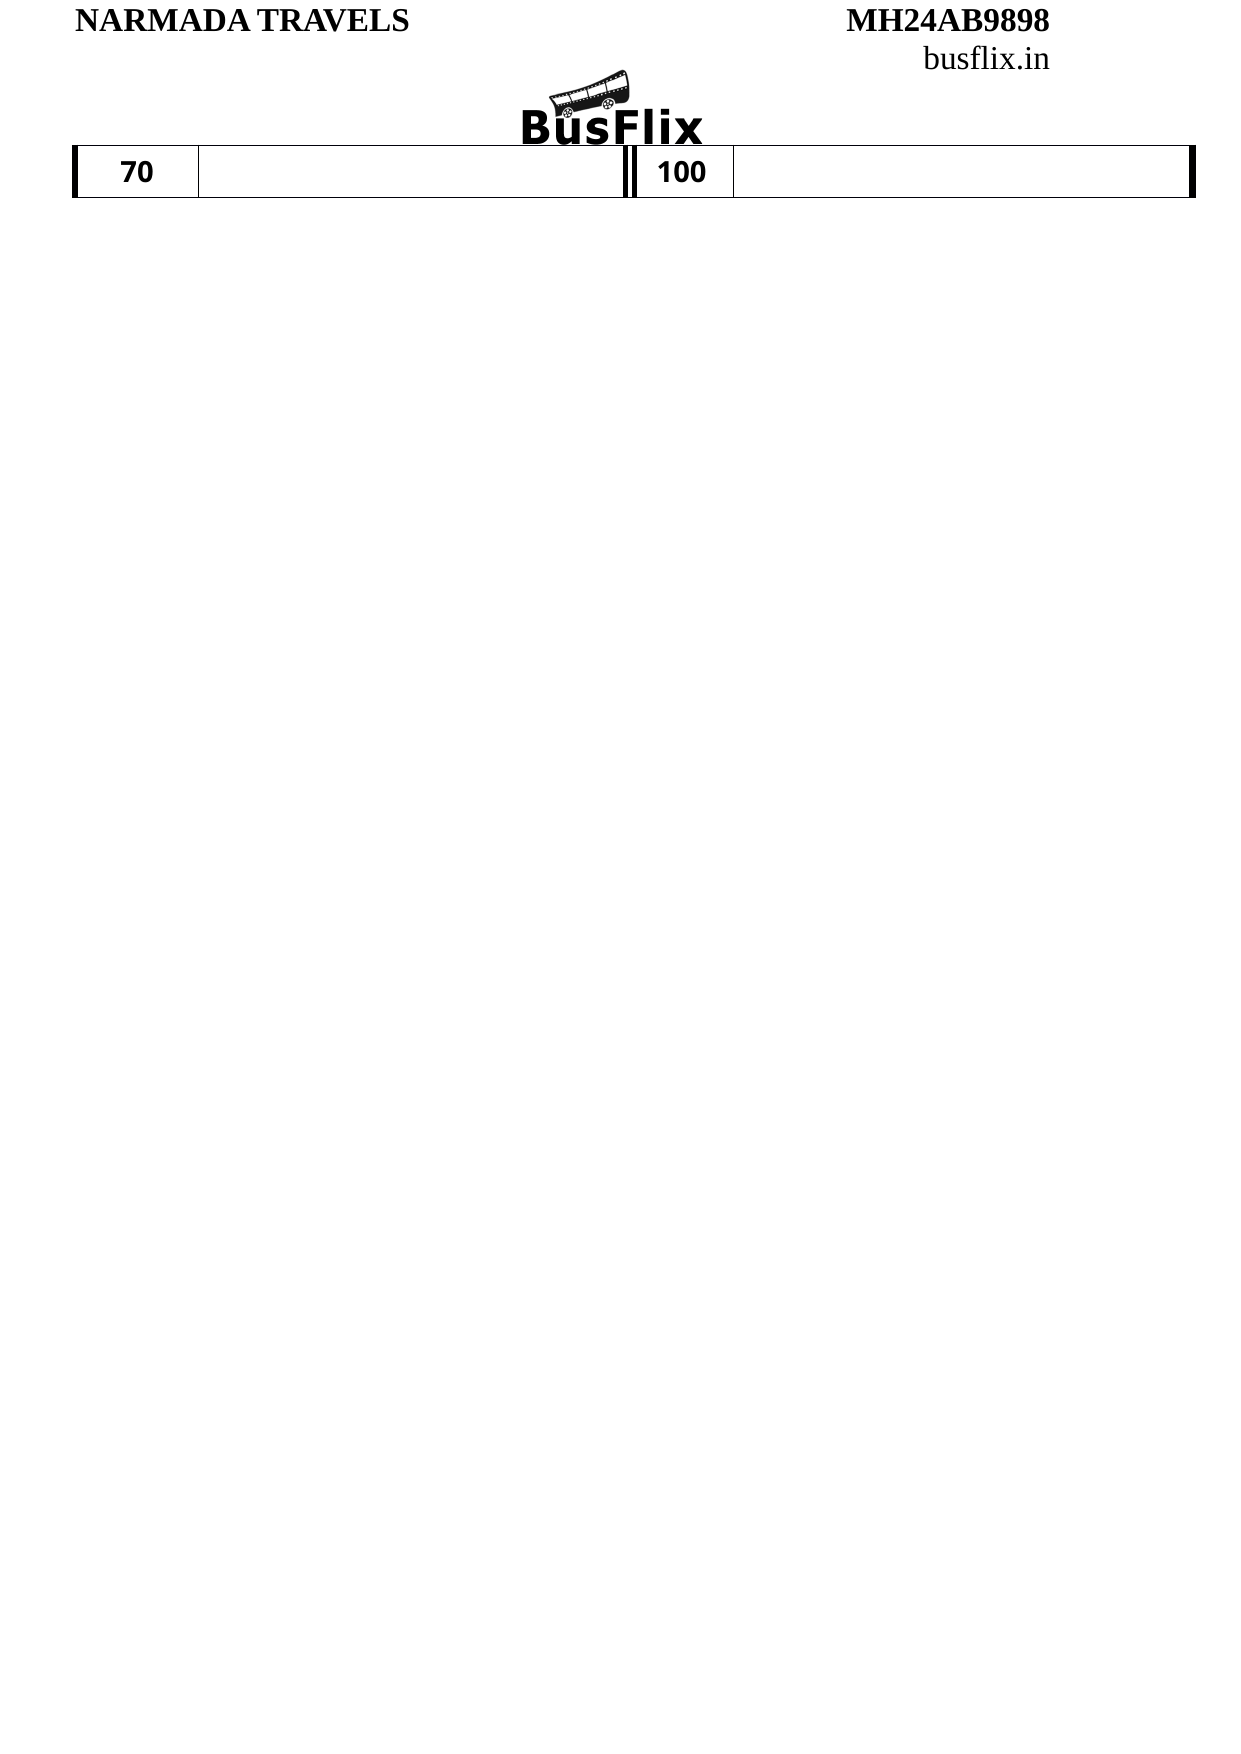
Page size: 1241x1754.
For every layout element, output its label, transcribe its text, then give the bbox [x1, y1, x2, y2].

table_cell [734, 146, 1189, 197]
table_cell 100 [637, 146, 733, 197]
picture [522, 69, 703, 145]
table_cell [199, 146, 623, 197]
table_cell 70 [78, 146, 198, 197]
